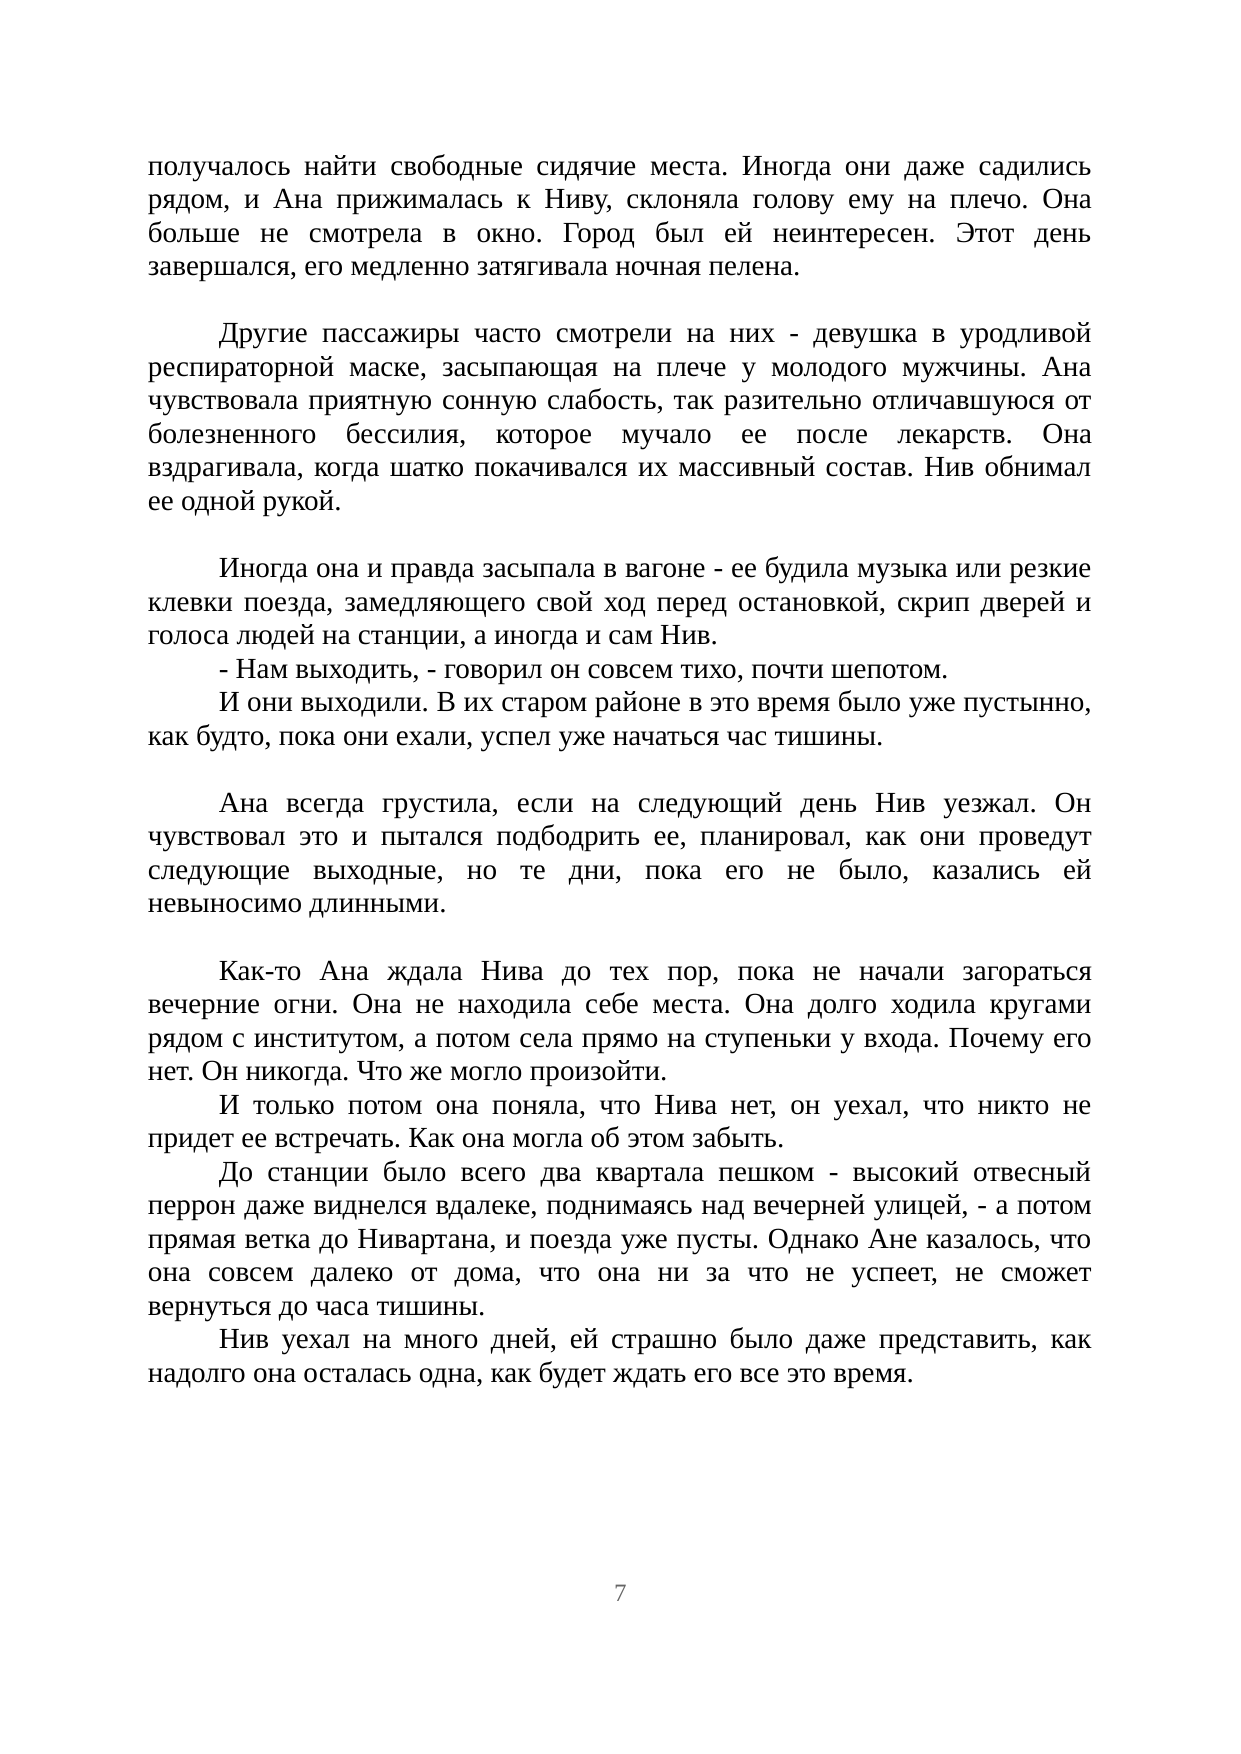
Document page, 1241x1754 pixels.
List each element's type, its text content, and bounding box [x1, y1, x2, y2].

text - Нам выходить, - говорил он совсем тихо, почти шепотом. [148, 651, 1093, 684]
text Как-то Ана ждала Нива до тех пор, пока не начали загораться вечерние огни. Она не находила себе места. Она долго ходила кругами рядом с институтом, а потом села прямо на ступеньки у входа. Почему его нет. Он никогда. Что же могло произойти. [148, 953, 1093, 1087]
text Нив уехал на много дней, ей страшно было даже представить, как надолго она осталась одна, как будет ждать его все это время. [148, 1322, 1093, 1389]
text И они выходили. В их старом районе в это время было уже пустынно, как будто, пока они ехали, успел уже начаться час тишины. [148, 684, 1093, 751]
text получалось найти свободные сидячие места. Иногда они даже садились рядом, и Ана прижималась к Ниву, склоняла голову ему на плечо. Она больше не смотрела в окно. Город был ей неинтересен. Этот день завершался, его медленно затягивала ночная пелена. [148, 148, 1093, 282]
text И только потом она поняла, что Нива нет, он уехал, что никто не придет ее встречать. Как она могла об этом забыть. [148, 1087, 1093, 1154]
text Иногда она и правда засыпала в вагоне - ее будила музыка или резкие клевки поезда, замедляющего свой ход перед остановкой, скрип дверей и голоса людей на станции, а иногда и сам Нив. [148, 550, 1093, 651]
text Ана всегда грустила, если на следующий день Нив уезжал. Он чувствовал это и пытался подбодрить ее, планировал, как они проведут следующие выходные, но те дни, пока его не было, казались ей невыносимо длинными. [148, 785, 1093, 919]
text Другие пассажиры часто смотрели на них - девушка в уродливой респираторной маске, засыпающая на плече у молодого мужчины. Ана чувствовала приятную сонную слабость, так разительно отличавшуюся от болезненного бессилия, которое мучало ее после лекарств. Она вздрагивала, когда шатко покачивался их массивный состав. Нив обнимал ее одной рукой. [148, 315, 1093, 517]
text До станции было всего два квартала пешком - высокий отвесный перрон даже виднелся вдалеке, поднимаясь над вечерней улицей, - а потом прямая ветка до Нивартана, и поезда уже пусты. Однако Ане казалось, что она совсем далеко от дома, что она ни за что не успеет, не сможет вернуться до часа тишины. [148, 1154, 1093, 1322]
